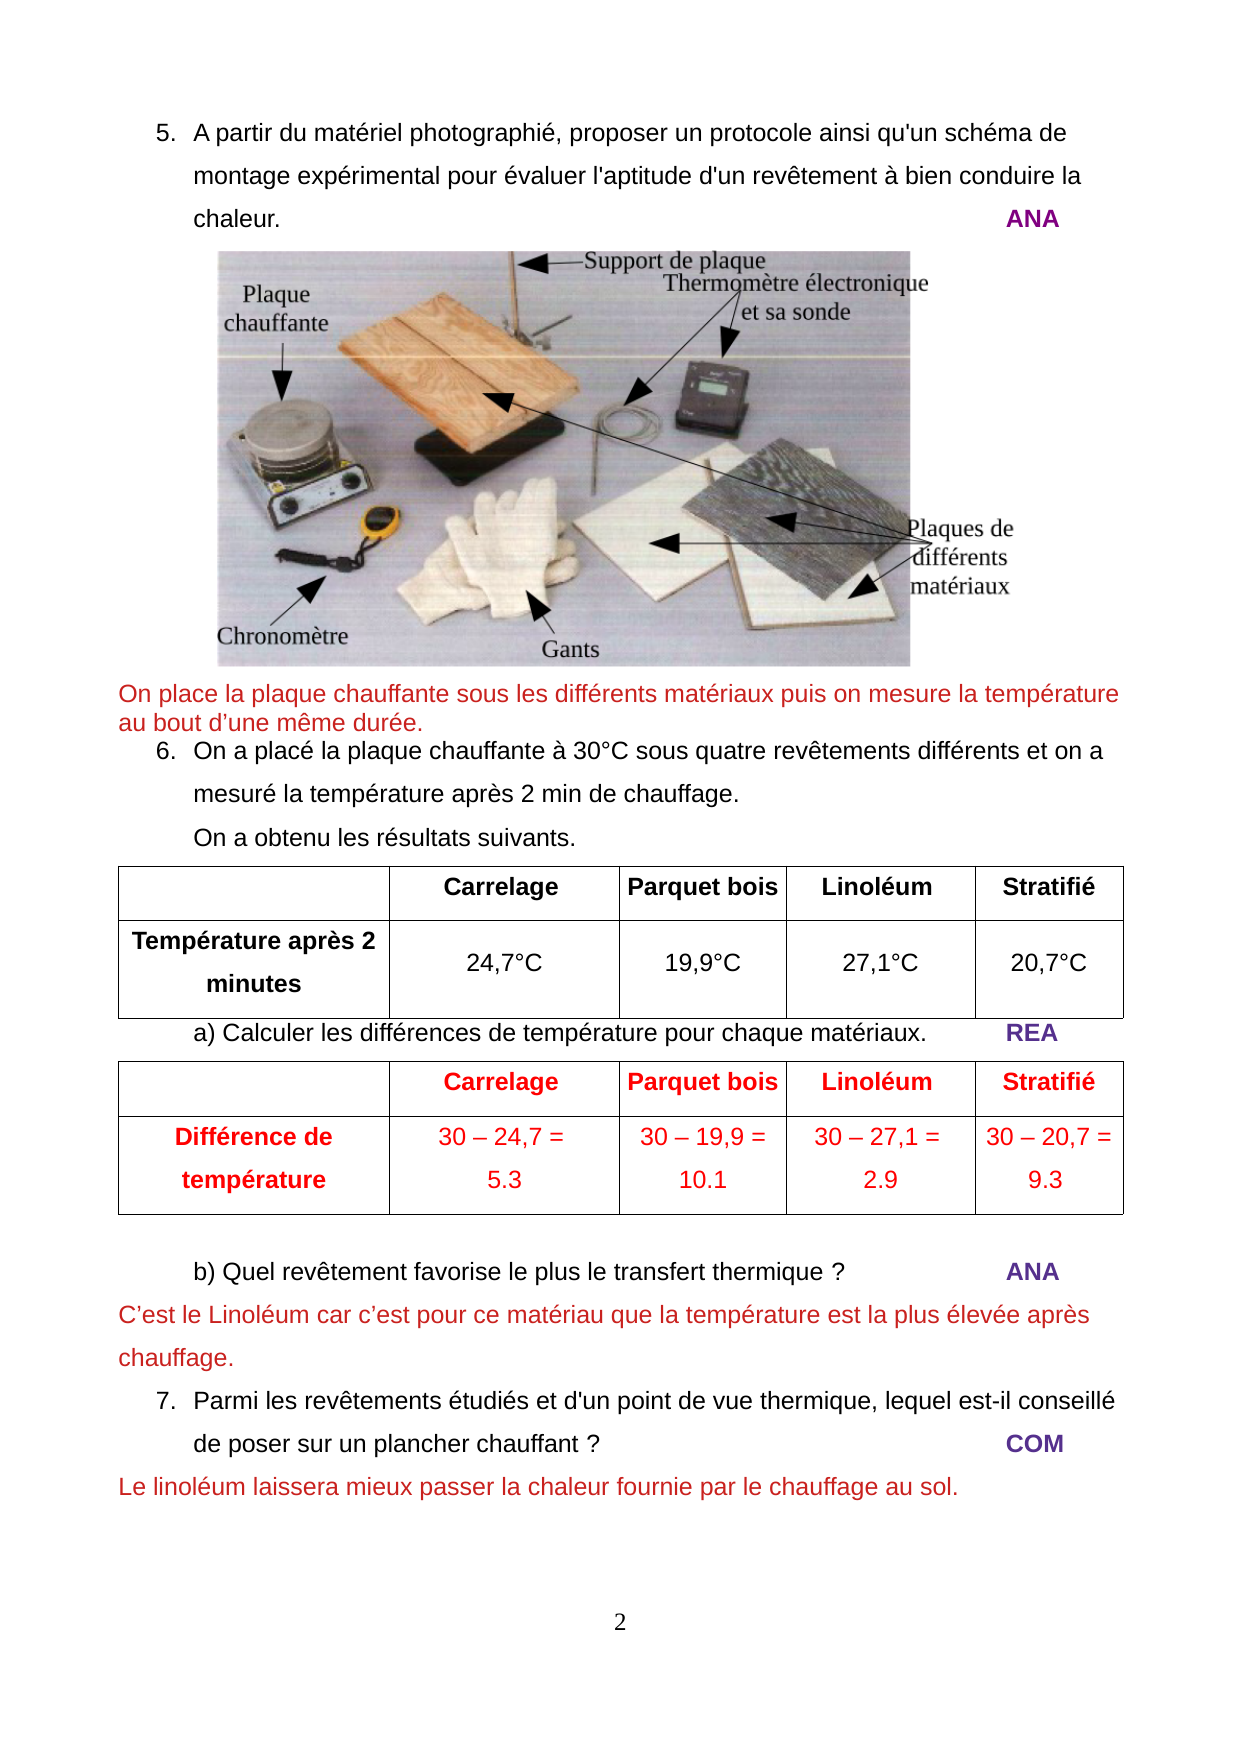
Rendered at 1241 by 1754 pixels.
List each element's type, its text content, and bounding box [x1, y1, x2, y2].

table_cell 19,9°C [620, 921, 786, 1018]
table_cell 24,7°C [390, 921, 619, 1018]
table_header Carrelage [390, 867, 619, 920]
table_header Stratifié [976, 1062, 1123, 1116]
text Le linoléum laissera mieux passer la chaleur fournie par le chauffage au sol. [118, 1472, 1122, 1501]
table_header Linoléum [787, 1062, 975, 1116]
list On a placé la plaque chauffante à 30°C sous quatre revêtements différents et on a mesuré la température après 2 min de chauffage. [156, 736, 1122, 808]
list Parmi les revêtements étudiés et d'un point de vue thermique, lequel est-il conseillé de poser sur un plancher chauffant ? COM [156, 1386, 1122, 1458]
table_cell 30 – 24,7 = 5.3 [390, 1117, 619, 1213]
table_header Parquet bois [620, 1062, 786, 1116]
picture [214, 247, 1026, 679]
table_cell 20,7°C [976, 921, 1123, 1018]
table_cell 30 – 19,9 = 10.1 [620, 1117, 786, 1213]
table_cell Différence de température [119, 1117, 389, 1213]
table_header Stratifié [976, 867, 1123, 920]
list b) Quel revêtement favorise le plus le transfert thermique ? ANA [156, 1257, 1122, 1285]
table_header [119, 1062, 389, 1116]
table_cell 30 – 20,7 = 9.3 [976, 1117, 1123, 1213]
list A partir du matériel photographié, proposer un protocole ainsi qu'un schéma de montage expérimental pour évaluer l'aptitude d'un revêtement à bien conduire la chaleur. ANA [156, 118, 1122, 233]
table_header [119, 867, 389, 920]
list a) Calculer les différences de température pour chaque matériaux. REA [156, 1019, 1122, 1047]
list On a obtenu les résultats suivants. [156, 822, 1122, 851]
table_header Parquet bois [620, 867, 786, 920]
table_header Carrelage [390, 1062, 619, 1116]
text On place la plaque chauffante sous les différents matériaux puis on mesure la température au bout d’une même durée. [118, 247, 1122, 736]
text C’est le Linoléum car c’est pour ce matériau que la température est la plus élevée après chauffage. [118, 1300, 1122, 1372]
table_cell Température après 2 minutes [119, 921, 389, 1018]
table_header Linoléum [787, 867, 975, 920]
table_cell 30 – 27,1 = 2.9 [787, 1117, 975, 1213]
table_cell 27,1°C [787, 921, 975, 1018]
